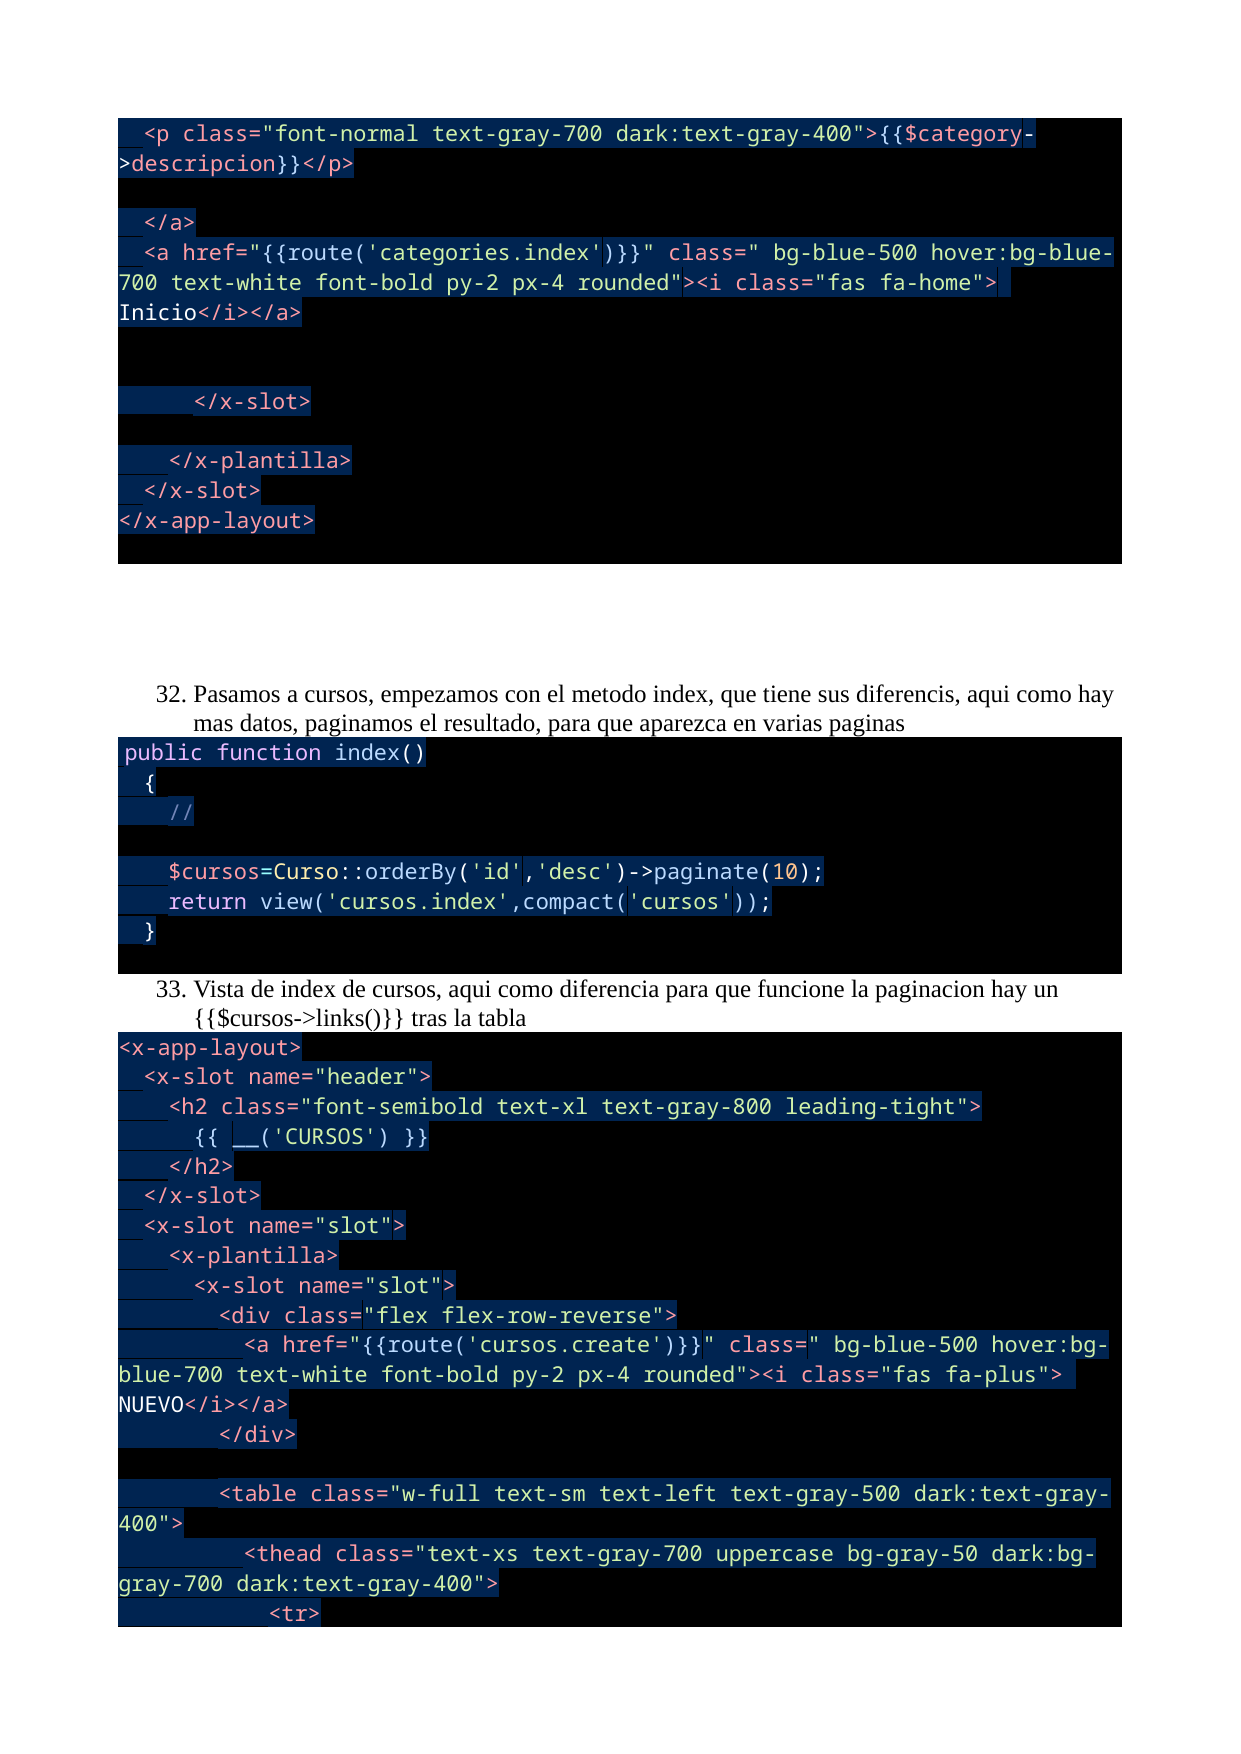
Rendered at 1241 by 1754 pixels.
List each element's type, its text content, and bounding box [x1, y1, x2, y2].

text <h2 class="font-semibold text-xl text-gray-800 leading-tight"> [118, 1091, 1122, 1121]
text return view('cursos.index',compact('cursos')); [118, 886, 1122, 916]
text </div> [118, 1419, 1122, 1449]
text <x-slot name="slot"> [118, 1270, 1122, 1300]
text <thead class="text-xs text-gray-700 uppercase bg-gray-50 dark:bg-gray-700 dark:text-gray-400"> [118, 1538, 1122, 1597]
list Pasamos a cursos, empezamos con el metodo index, que tiene sus diferencis, aqui como hay mas datos, paginamos el resultado, para que aparezca en varias paginas [156, 679, 1122, 737]
text public function index() [118, 737, 1122, 767]
text <a href="{{route('categories.index')}}" class=" bg-blue-500 hover:bg-blue-700 text-white font-bold py-2 px-4 rounded"><i class="fas fa-home"> Inicio</i></a> [118, 237, 1122, 327]
text <x-plantilla> [118, 1240, 1122, 1270]
list Vista de index de cursos, aqui como diferencia para que funcione la paginacion hay un {{$cursos->links()}} tras la tabla [156, 974, 1122, 1032]
text </x-slot> [118, 1181, 1122, 1210]
text <x-app-layout> [118, 1032, 1122, 1061]
text {{ __('CURSOS') }} [118, 1121, 1122, 1151]
text <table class="w-full text-sm text-left text-gray-500 dark:text-gray-400"> [118, 1478, 1122, 1538]
text </x-slot> [118, 386, 1122, 416]
text </a> [118, 207, 1122, 237]
text <tr> [118, 1597, 1122, 1627]
text { [118, 767, 1122, 796]
text <a href="{{route('cursos.create')}}" class=" bg-blue-500 hover:bg-blue-700 text-white font-bold py-2 px-4 rounded"><i class="fas fa-plus"> NUEVO</i></a> [118, 1329, 1122, 1419]
text </x-app-layout> [118, 505, 1122, 534]
text </x-slot> [118, 475, 1122, 505]
text <x-slot name="header"> [118, 1061, 1122, 1091]
text </x-plantilla> [118, 445, 1122, 475]
text <x-slot name="slot"> [118, 1210, 1122, 1240]
text </h2> [118, 1151, 1122, 1181]
text // [118, 796, 1122, 826]
text <p class="font-normal text-gray-700 dark:text-gray-400">{{$category->descripcion}}</p> [118, 118, 1122, 178]
text <div class="flex flex-row-reverse"> [118, 1300, 1122, 1329]
text } [118, 916, 1122, 945]
text $cursos=Curso::orderBy('id','desc')->paginate(10); [118, 856, 1122, 886]
